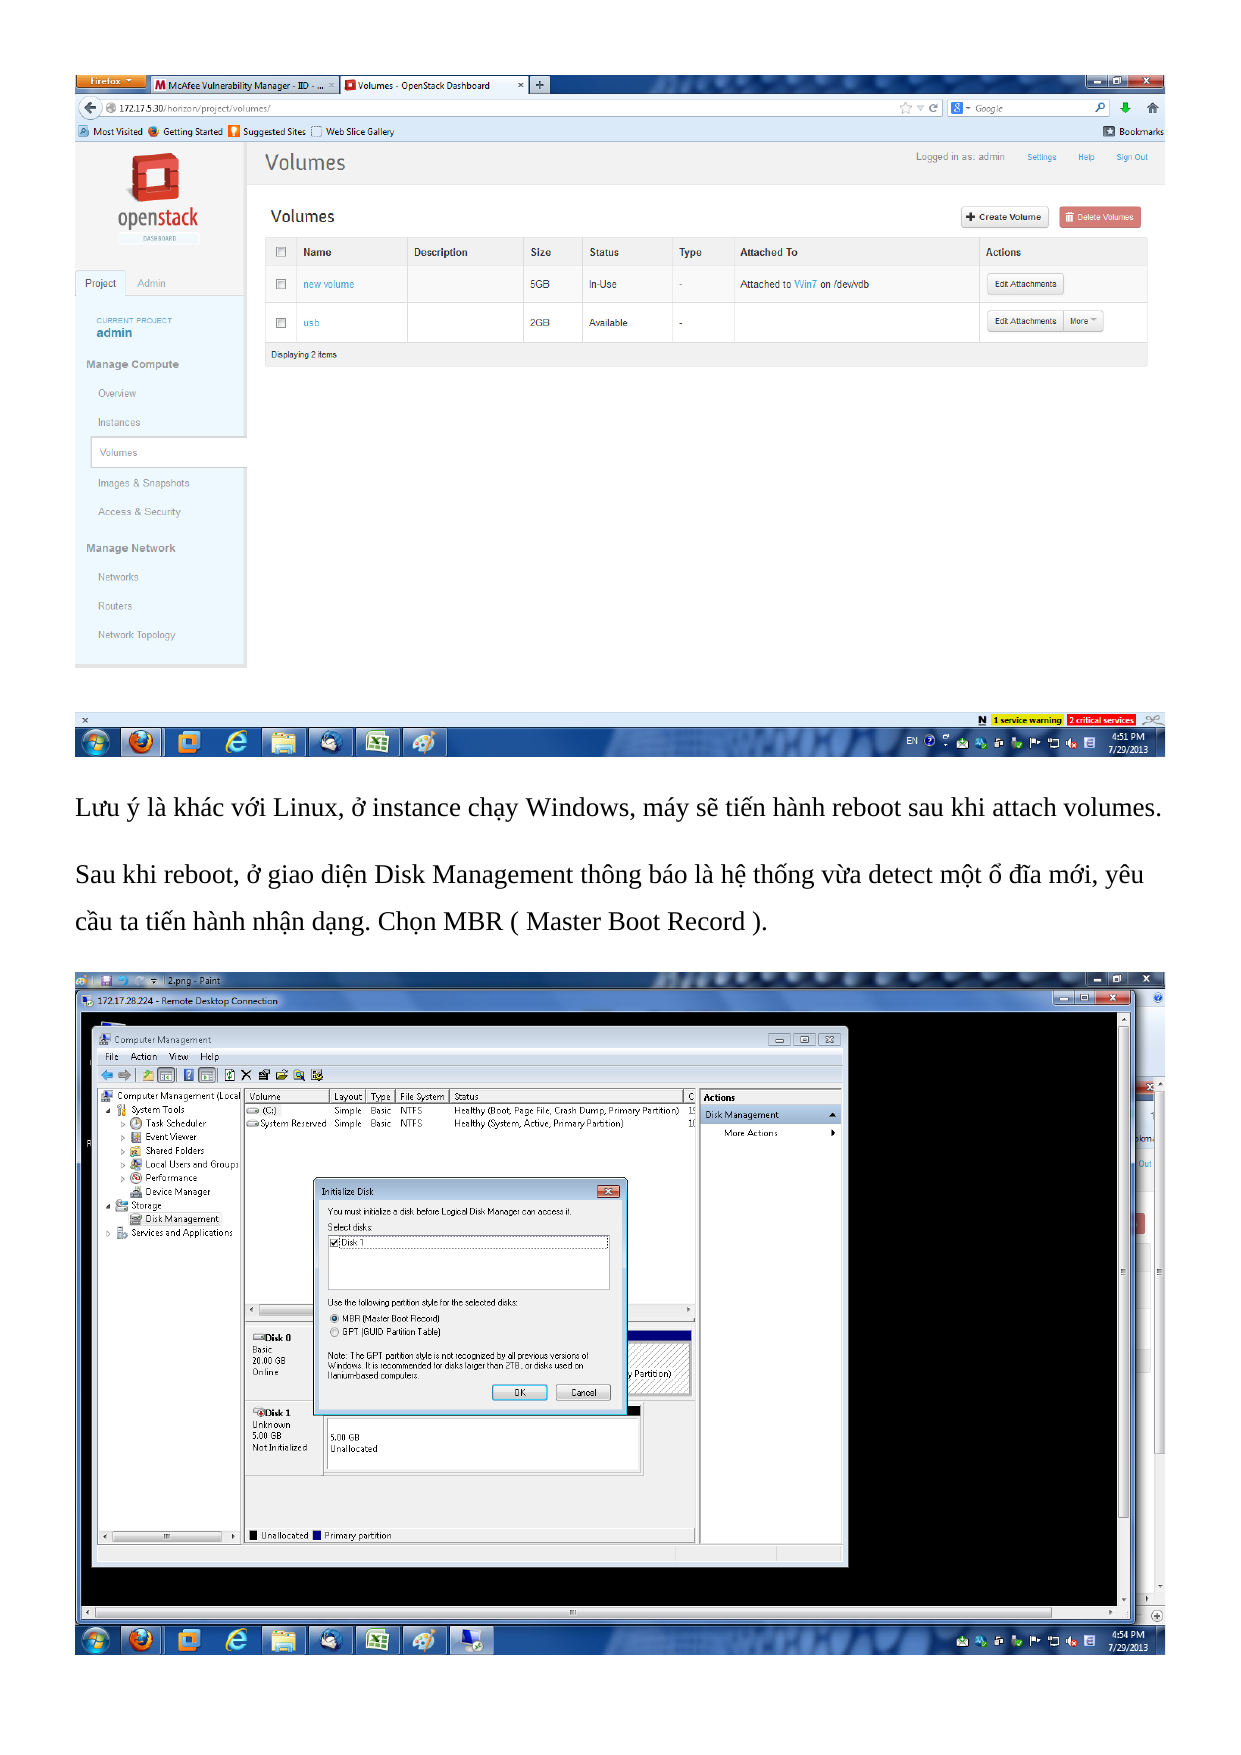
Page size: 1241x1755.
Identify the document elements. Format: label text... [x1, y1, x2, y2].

text Lưu ý là khác với Linux, ở instance chạy Windows, máy sẽ tiến hành reboot sau khi attach volumes. [75, 791, 1165, 822]
text Sau khi reboot, ở giao diện Disk Management thông báo là hệ thống vừa detect một ổ đĩa mới, yêu cầu ta tiến hành nhận dạng. Chọn MBR ( Master Boot Record ). [75, 859, 1165, 936]
